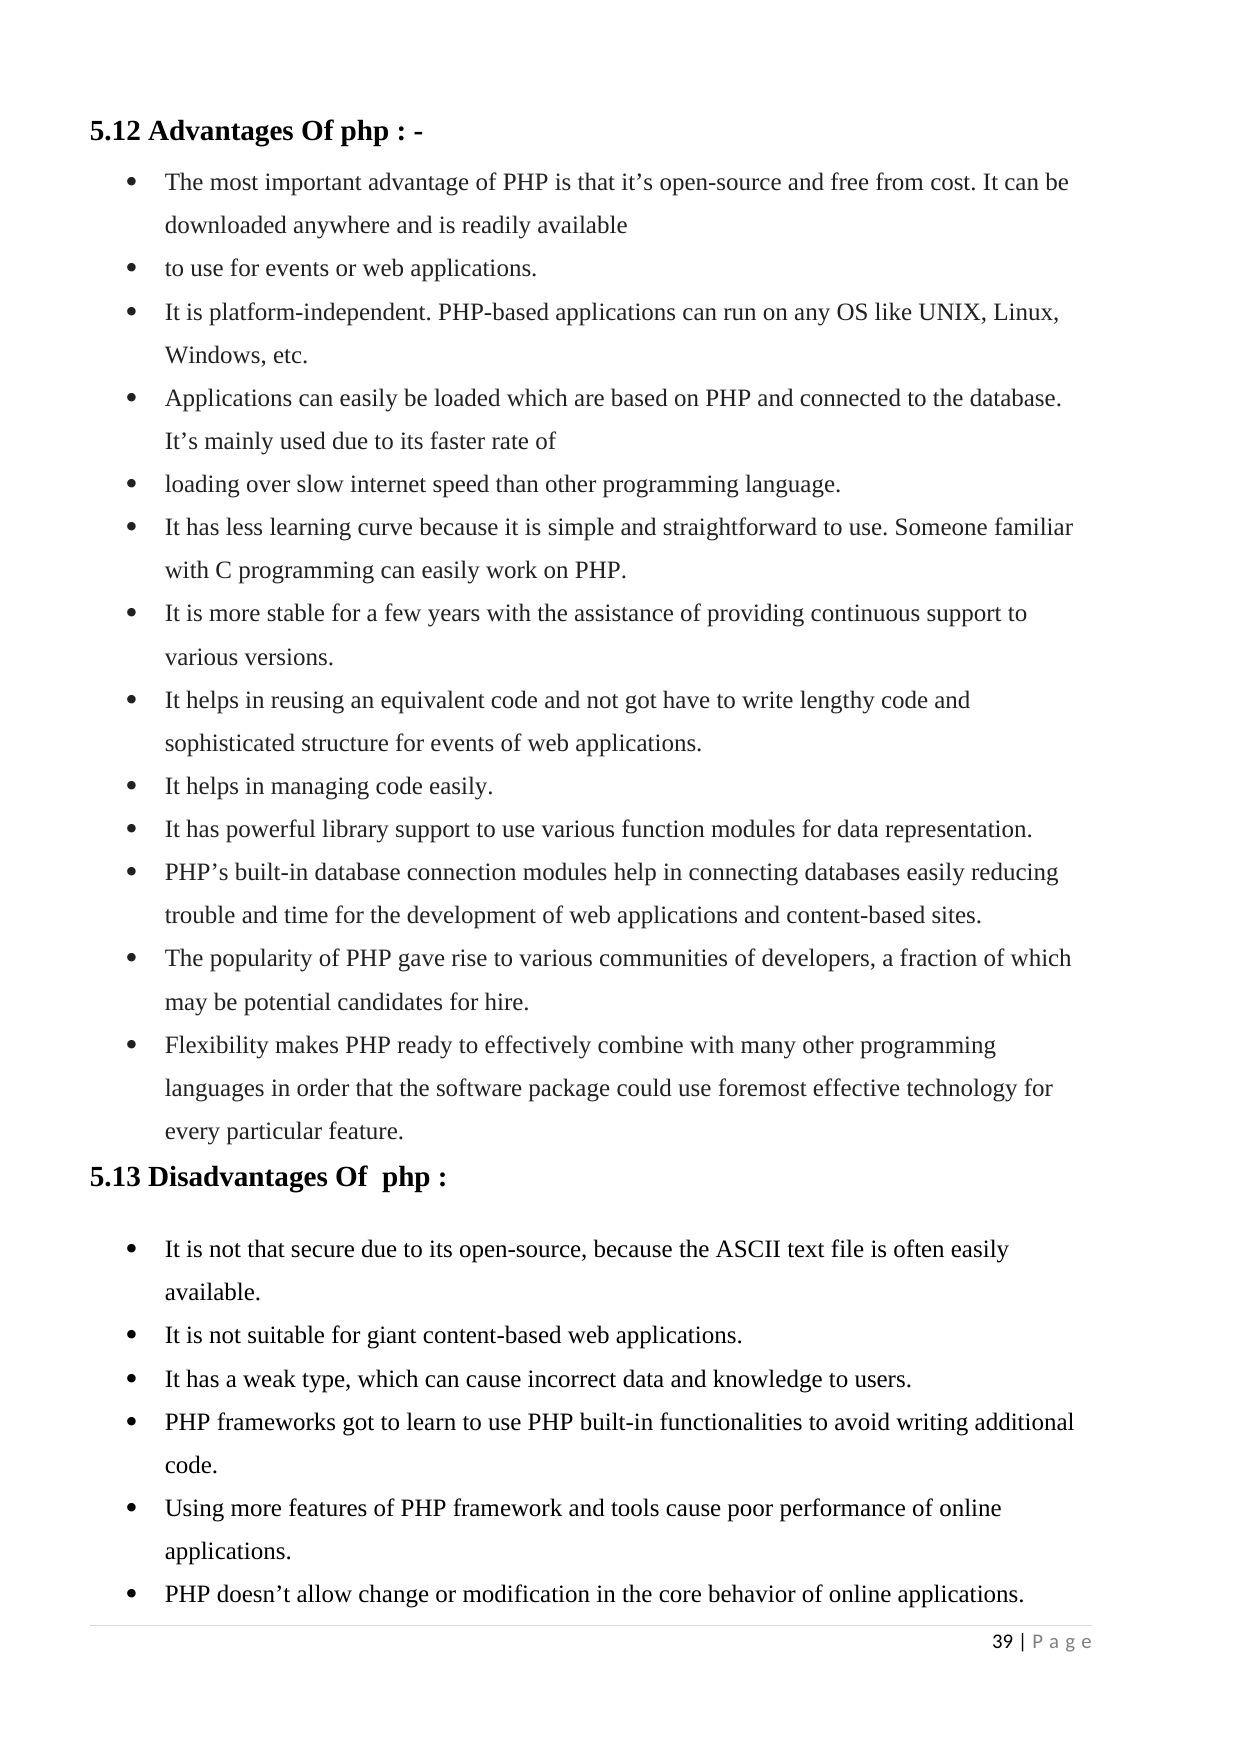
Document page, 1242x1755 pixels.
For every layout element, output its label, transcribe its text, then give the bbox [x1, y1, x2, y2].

list It is not that secure due to its open-source, because the ASCII text file is often easily available. [127, 1234, 1092, 1306]
list It is more stable for a few years with the assistance of providing continuous support to various versions. [127, 598, 1092, 670]
list loading over slow internet speed than other programming language. [127, 469, 1092, 498]
list It has less learning curve because it is simple and straightforward to use. Someone familiar with C programming can easily work on PHP. [127, 512, 1092, 584]
list The most important advantage of PHP is that it’s open-source and free from cost. It can be downloaded anywhere and is readily available [127, 167, 1092, 239]
text 5.13 Disadvantages Of php : [89, 1159, 1092, 1193]
list It helps in reusing an equivalent code and not got have to write lengthy code and sophisticated structure for events of web applications. [127, 685, 1092, 757]
list Applications can easily be loaded which are based on PHP and connected to the database. It’s mainly used due to its faster rate of [127, 383, 1092, 455]
list It is not suitable for giant content-based web applications. [127, 1321, 1092, 1349]
list PHP doesn’t allow change or modification in the core behavior of online applications. [127, 1579, 1092, 1608]
list It helps in managing code easily. [127, 771, 1092, 800]
list Using more features of PHP framework and tools cause poor performance of online applications. [127, 1493, 1092, 1565]
list It has powerful library support to use various function modules for data representation. [127, 814, 1092, 843]
text 5.12 Advantages Of php : - [89, 113, 1092, 146]
list PHP’s built-in database connection modules help in connecting databases easily reducing trouble and time for the development of web applications and content-based sites. [127, 857, 1092, 929]
list Flexibility makes PHP ready to effectively combine with many other programming languages in order that the software package could use foremost effective technology for every particular feature. [127, 1030, 1092, 1145]
list It has a weak type, which can cause incorrect data and knowledge to users. [127, 1364, 1092, 1392]
list to use for events or web applications. [127, 253, 1092, 282]
list PHP frameworks got to learn to use PHP built-in functionalities to avoid writing additional code. [127, 1407, 1092, 1479]
list It is platform-independent. PHP-based applications can run on any OS like UNIX, Linux, Windows, etc. [127, 297, 1092, 368]
list The popularity of PHP gave rise to various communities of developers, a fraction of which may be potential candidates for hire. [127, 943, 1092, 1015]
